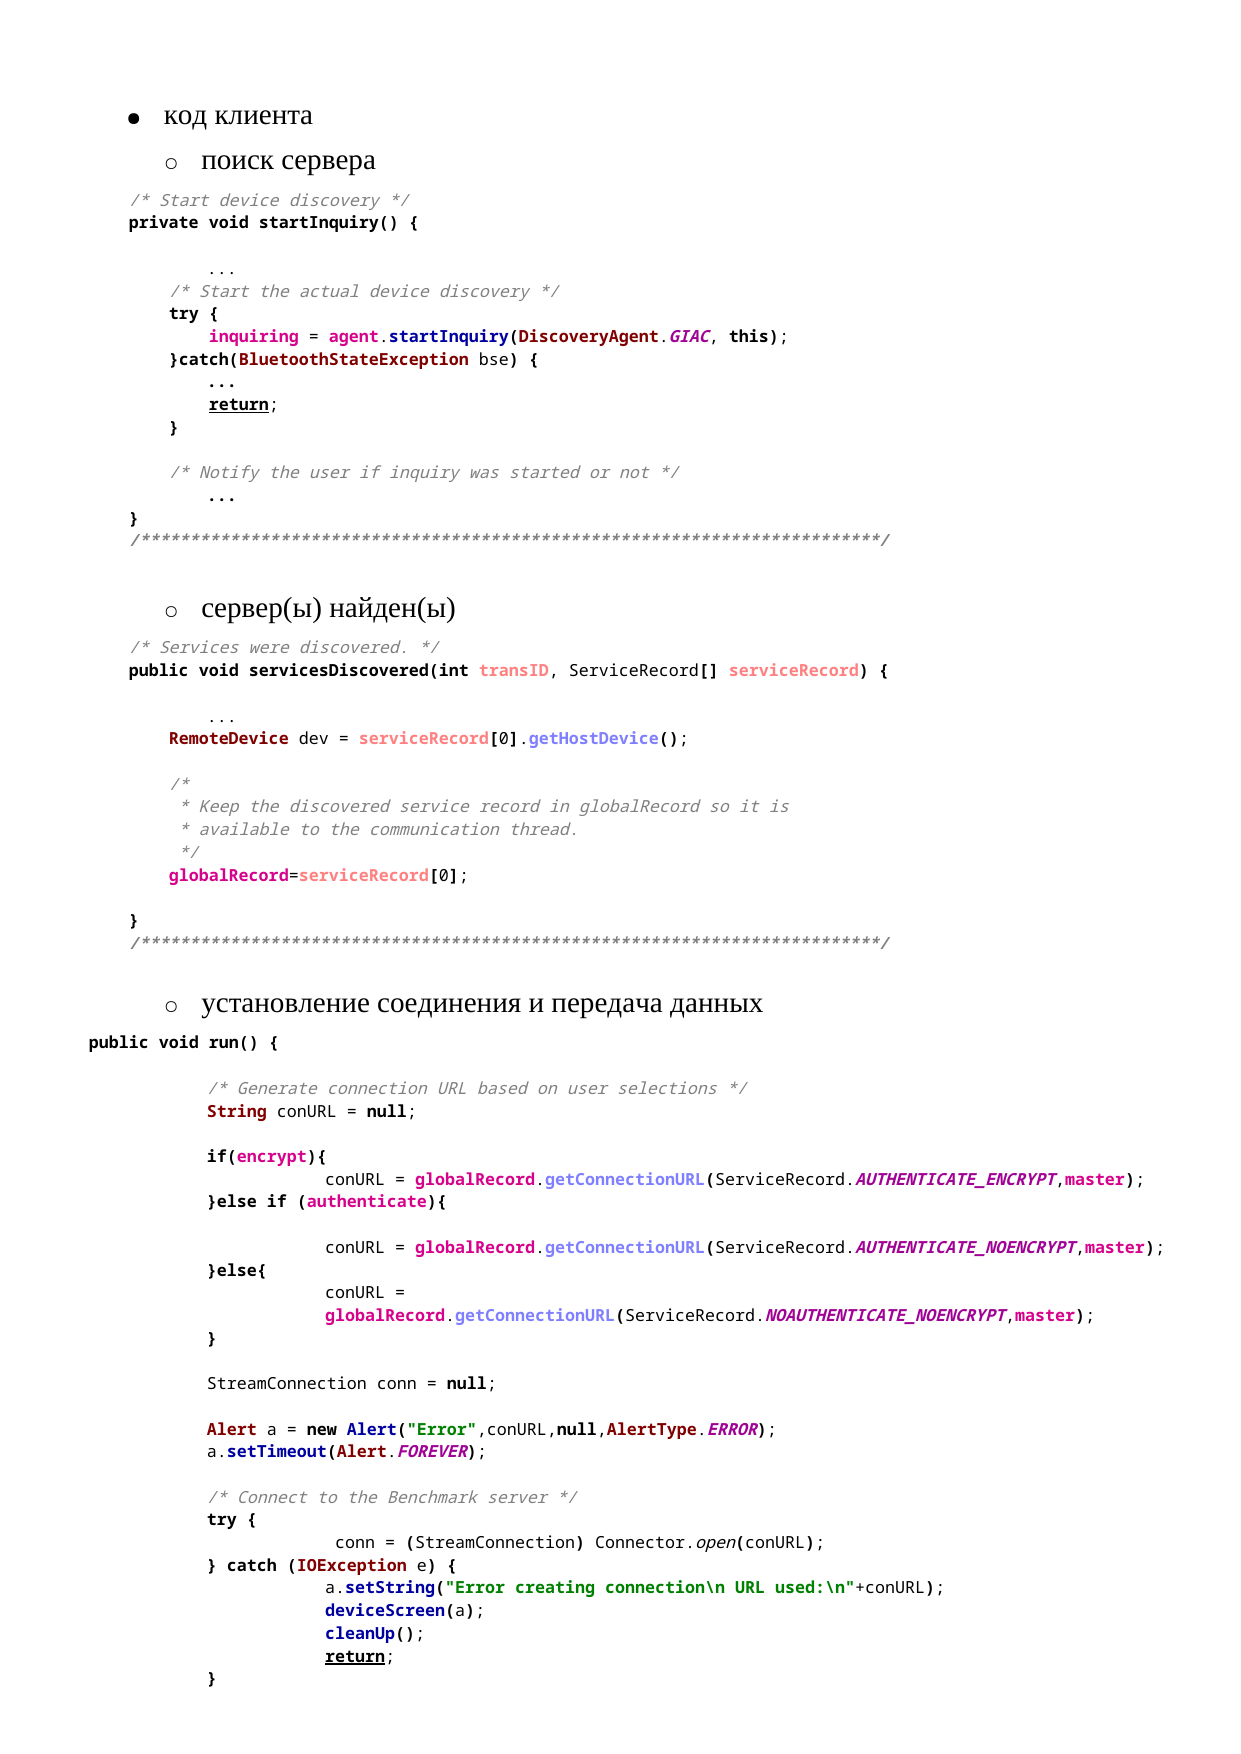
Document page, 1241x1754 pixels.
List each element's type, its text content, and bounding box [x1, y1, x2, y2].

text ... [88, 256, 1181, 279]
text globalRecord.getConnectionURL(ServiceRecord.NOAUTHENTICATE_NOENCRYPT,master); [325, 1304, 1181, 1326]
text } [88, 1326, 1181, 1349]
text globalRecord=serviceRecord[0]; [88, 863, 1181, 886]
text RemoteDevice dev = serviceRecord[0].getHostDevice(); [88, 727, 1181, 750]
text /* Notify the user if inquiry was started or not */ [88, 461, 1181, 483]
text } [88, 1667, 1181, 1690]
text try { [88, 302, 1181, 324]
text }else if (authenticate){ [88, 1190, 1181, 1213]
text } [88, 909, 1181, 931]
text * Keep the discovered service record in globalRecord so it is [88, 795, 1181, 818]
text if(encrypt){ [88, 1145, 1181, 1167]
text public void servicesDiscovered(int transID, ServiceRecord[] serviceRecord) { [88, 659, 1181, 682]
text /* Generate connection URL based on user selections */ [88, 1077, 1181, 1099]
text /* [88, 772, 1181, 795]
text /* Connect to the Benchmark server */ [88, 1485, 1181, 1508]
text }catch(BluetoothStateException bse) { [88, 347, 1181, 370]
text Alert a = new Alert("Error",conURL,null,AlertType.ERROR); [88, 1417, 1181, 1440]
text a.setString("Error creating connection\n URL used:\n"+conURL); [88, 1576, 1181, 1599]
text cleanUp(); [88, 1622, 1181, 1644]
text */ [88, 841, 1181, 863]
text public void run() { [88, 1031, 1181, 1054]
list установление соединения и передача данных [163, 986, 1181, 1019]
text * available to the communication thread. [88, 818, 1181, 841]
list код клиента [126, 99, 1181, 131]
list поиск сервера [163, 143, 1181, 176]
text conURL = [88, 1281, 1181, 1304]
text return; [88, 1644, 1181, 1667]
list сервер(ы) найден(ы) [163, 591, 1181, 624]
text inquiring = agent.startInquiry(DiscoveryAgent.GIAC, this); [88, 324, 1181, 347]
text } [88, 506, 1181, 529]
text /* Start device discovery */ [88, 188, 1181, 211]
text /* Services were discovered. */ [88, 636, 1181, 659]
text /* Start the actual device discovery */ [88, 279, 1181, 302]
text return; [88, 393, 1181, 415]
text /**************************************************************************/ [88, 931, 1181, 954]
text StreamConnection conn = null; [88, 1372, 1181, 1394]
text try { [88, 1508, 1181, 1531]
text a.setTimeout(Alert.FOREVER); [88, 1440, 1181, 1463]
text String conURL = null; [88, 1099, 1181, 1122]
text private void startInquiry() { [88, 211, 1181, 234]
text } [88, 415, 1181, 438]
text /**************************************************************************/ [88, 529, 1181, 552]
text ... [88, 704, 1181, 727]
text conn = (StreamConnection) Connector.open(conURL); [88, 1531, 1181, 1553]
text conURL = globalRecord.getConnectionURL(ServiceRecord.AUTHENTICATE_ENCRYPT,master); [88, 1167, 1181, 1190]
text ... [88, 370, 1181, 393]
text deviceScreen(a); [88, 1599, 1181, 1622]
text conURL = globalRecord.getConnectionURL(ServiceRecord.AUTHENTICATE_NOENCRYPT,master); [88, 1236, 1181, 1258]
text }else{ [88, 1258, 1181, 1281]
text } catch (IOException e) { [88, 1553, 1181, 1576]
text ... [88, 483, 1181, 506]
